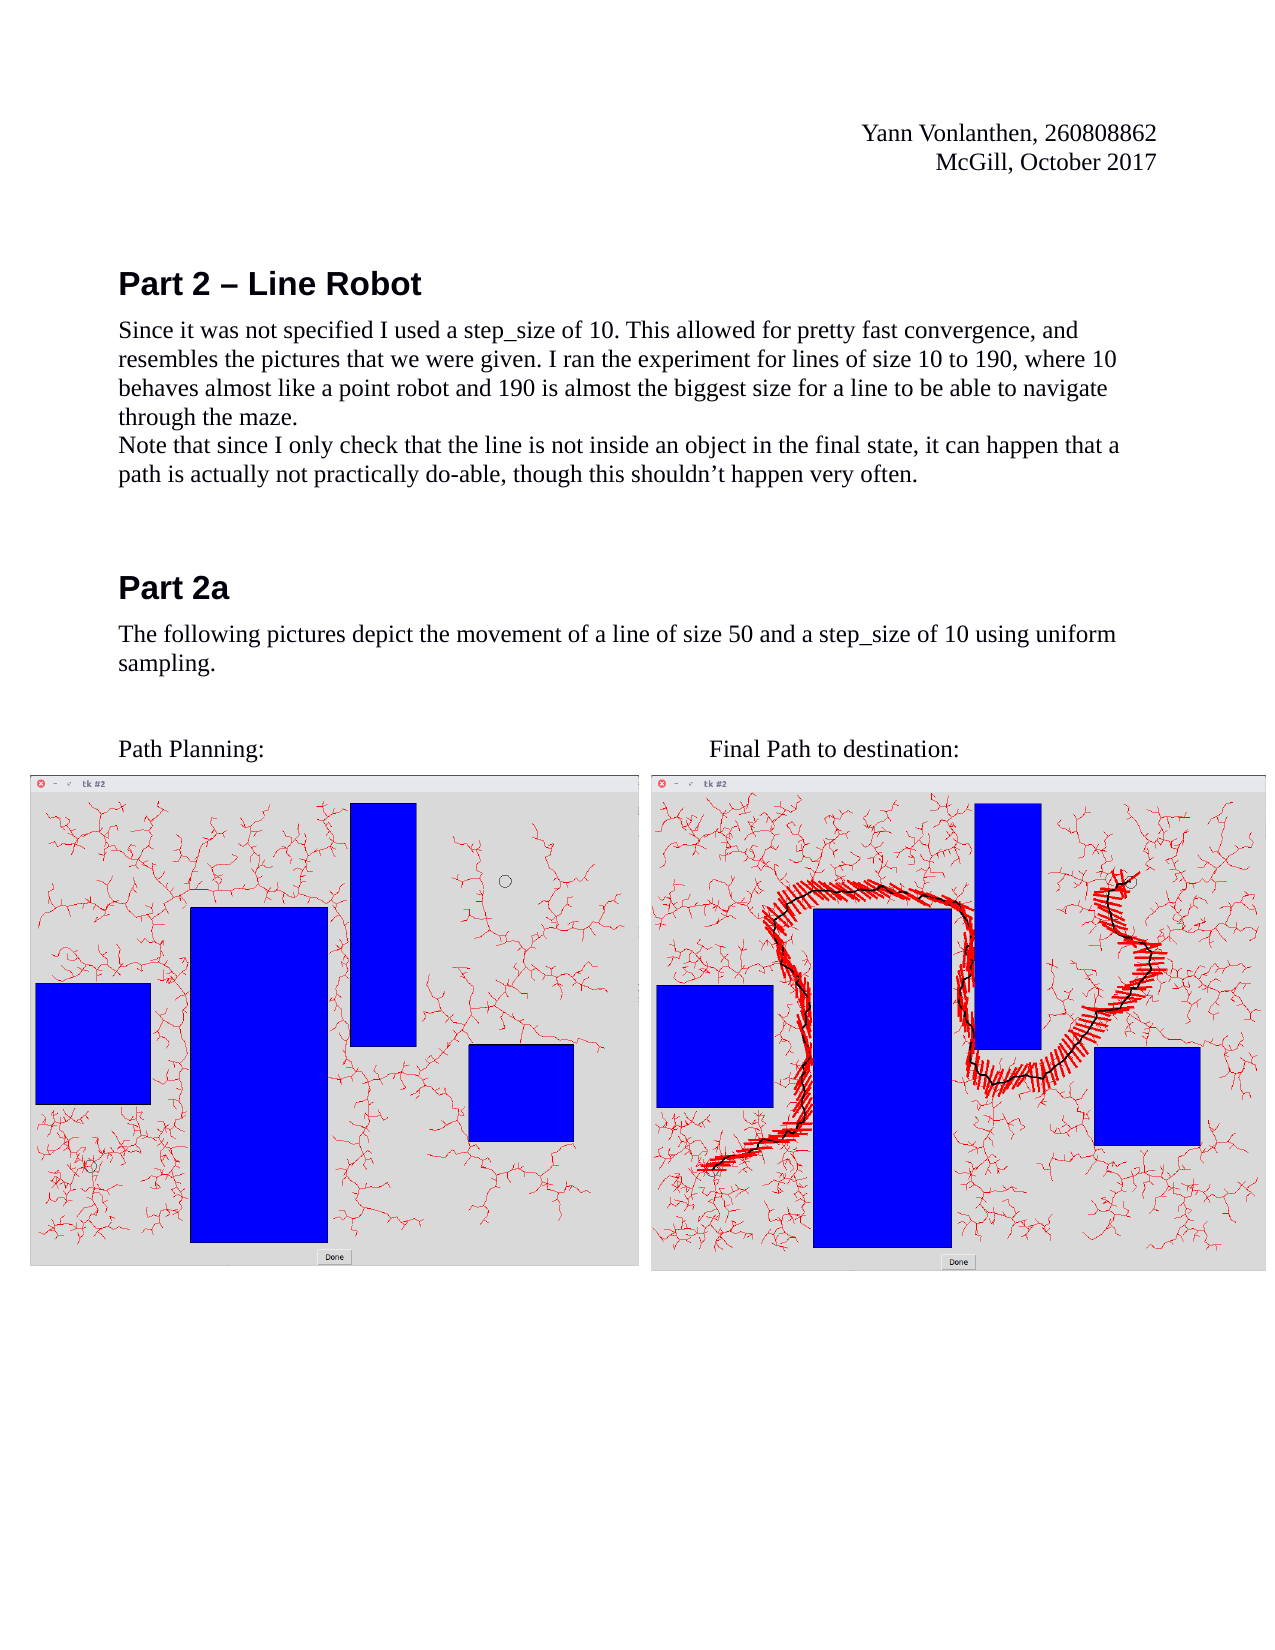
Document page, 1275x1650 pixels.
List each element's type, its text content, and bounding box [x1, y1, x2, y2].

list The following pictures depict the movement of a line of size 50 and a step_size of 10 using uniform sampling. [118, 619, 1157, 676]
subtitle Part 2a [118, 568, 1157, 606]
text Note that since I only check that the line is not inside an object in the final state, it can happen that a path is actually not practically do-able, though this shouldn’t happen very often. [118, 430, 1157, 488]
text Since it was not specified I used a step_size of 10. This allowed for pretty fast convergence, and resembles the pictures that we were given. I ran the experiment for lines of size 10 to 190, where 10 behaves almost like a point robot and 190 is almost the biggest size for a line to be able to navigate through the maze. [118, 315, 1157, 430]
subtitle Part 2 – Line Robot [118, 264, 1157, 303]
picture [30, 775, 639, 1266]
list Path Planning: Final Path to destination: [118, 734, 1157, 1299]
picture [651, 775, 1266, 1271]
